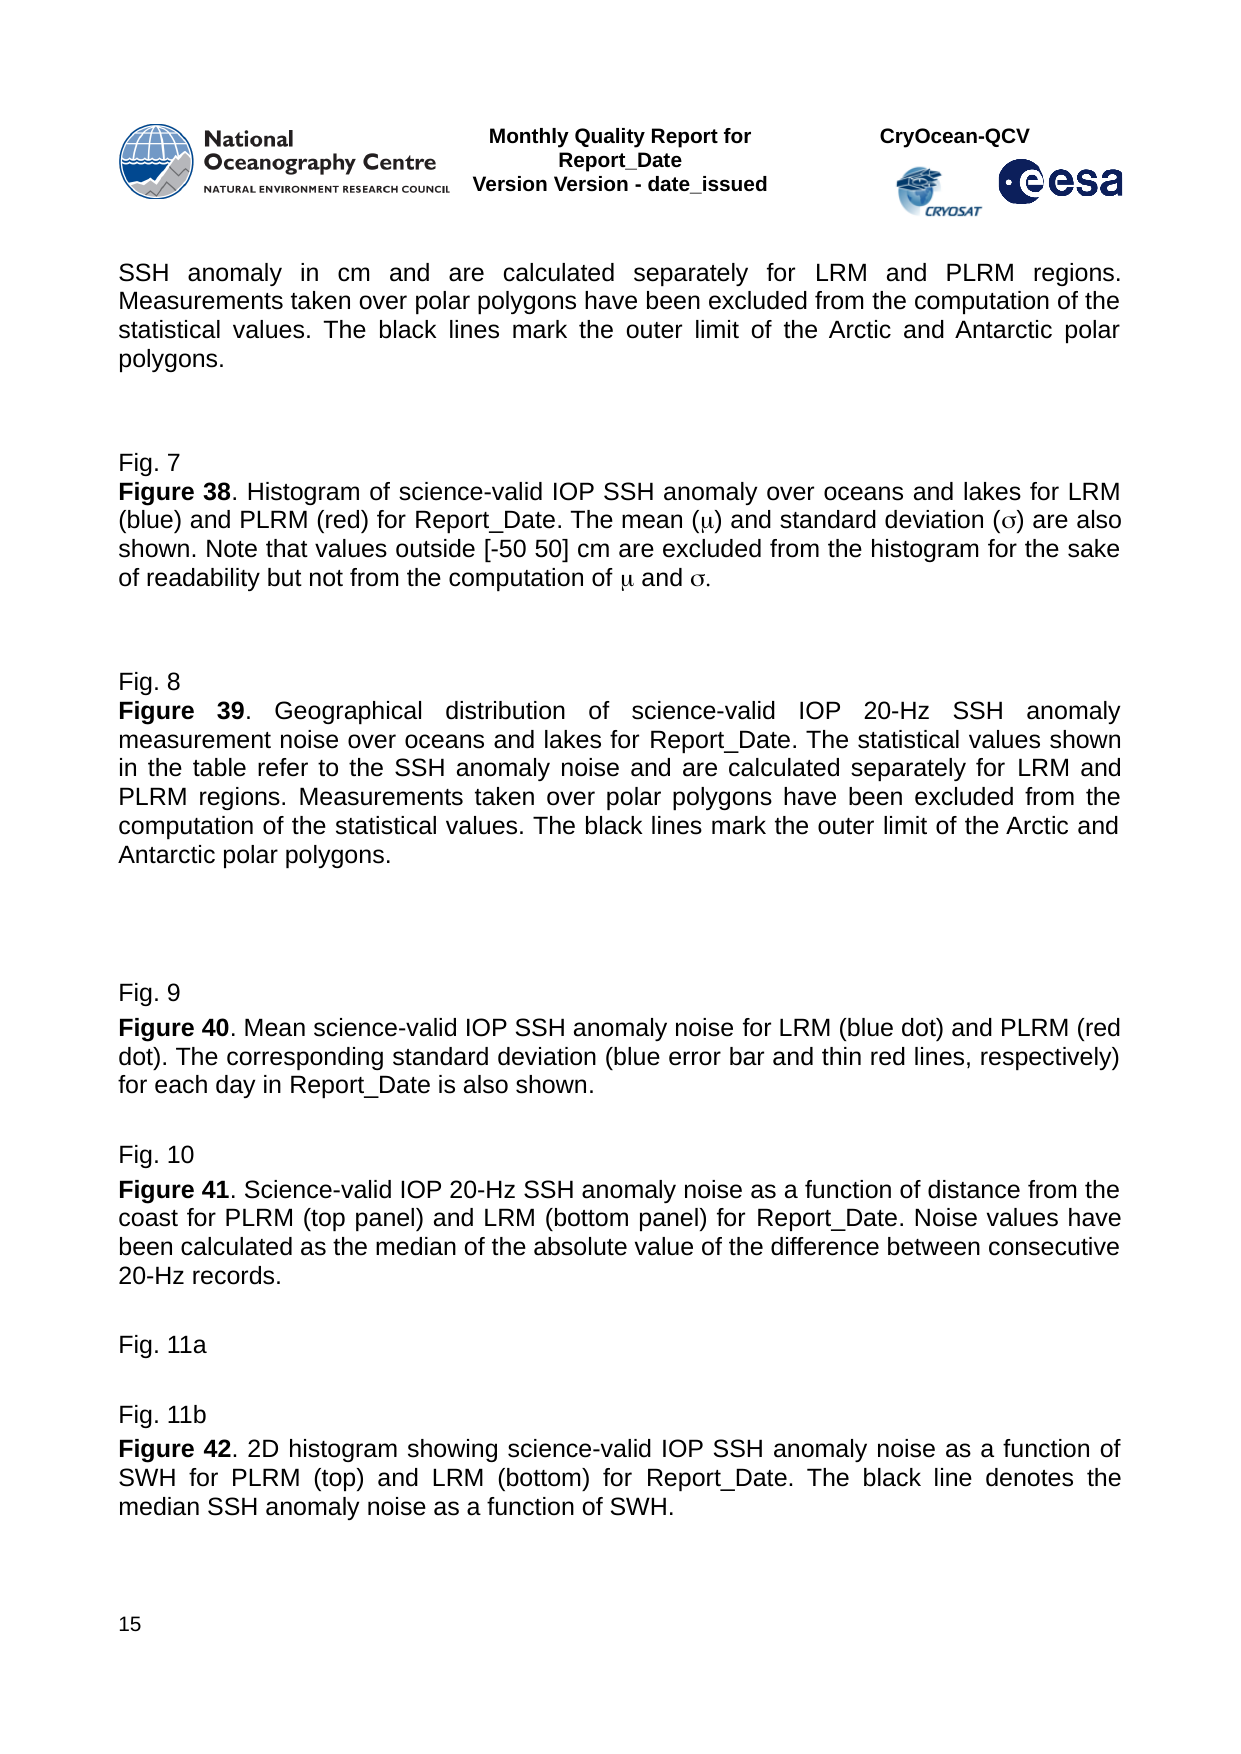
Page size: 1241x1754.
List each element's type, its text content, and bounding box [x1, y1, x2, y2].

text Fig. 10 [118, 1140, 1122, 1169]
text Figure 41. Science-valid IOP 20-Hz SSH anomaly noise as a function of distance from the coast for PLRM (top panel) and LRM (bottom panel) for Report_Date. Noise values have been calculated as the median of the absolute value of the difference between consecutive 20-Hz records. [118, 1174, 1122, 1289]
text Figure 42. 2D histogram showing science-valid IOP SSH anomaly noise as a function of SWH for PLRM (top) and LRM (bottom) for Report_Date. The black line denotes the median SSH anomaly noise as a function of SWH. [118, 1434, 1122, 1521]
text SSH anomaly in cm and are calculated separately for LRM and PLRM regions. Measurements taken over polar polygons have been excluded from the computation of the statistical values. The black lines mark the outer limit of the Arctic and Antarctic polar polygons. [118, 257, 1122, 372]
text Fig. 8 [118, 667, 1122, 696]
text Figure 38. Histogram of science-valid IOP SSH anomaly over oceans and lakes for LRM (blue) and PLRM (red) for Report_Date. The mean (μ) and standard deviation (σ) are also shown. Note that values outside [-50 50] cm are excluded from the histogram for the sake of readability but not from the computation of μ and σ. [118, 477, 1122, 592]
text Fig. 11b [118, 1399, 1122, 1428]
text Figure 39. Geographical distribution of science-valid IOP 20-Hz SSH anomaly measurement noise over oceans and lakes for Report_Date. The statistical values shown in the table refer to the SSH anomaly noise and are calculated separately for LRM and PLRM regions. Measurements taken over polar polygons have been excluded from the computation of the statistical values. The black lines mark the outer limit of the Arctic and Antarctic polar polygons. [118, 696, 1122, 868]
text Fig. 11a [118, 1330, 1122, 1359]
text Figure 40. Mean science-valid IOP SSH anomaly noise for LRM (blue dot) and PLRM (red dot). The corresponding standard deviation (blue error bar and thin red lines, respectively) for each day in Report_Date is also shown. [118, 1013, 1122, 1099]
picture [876, 159, 1123, 224]
text Fig. 9 [118, 978, 1122, 1007]
text Fig. 7 [118, 448, 1122, 477]
